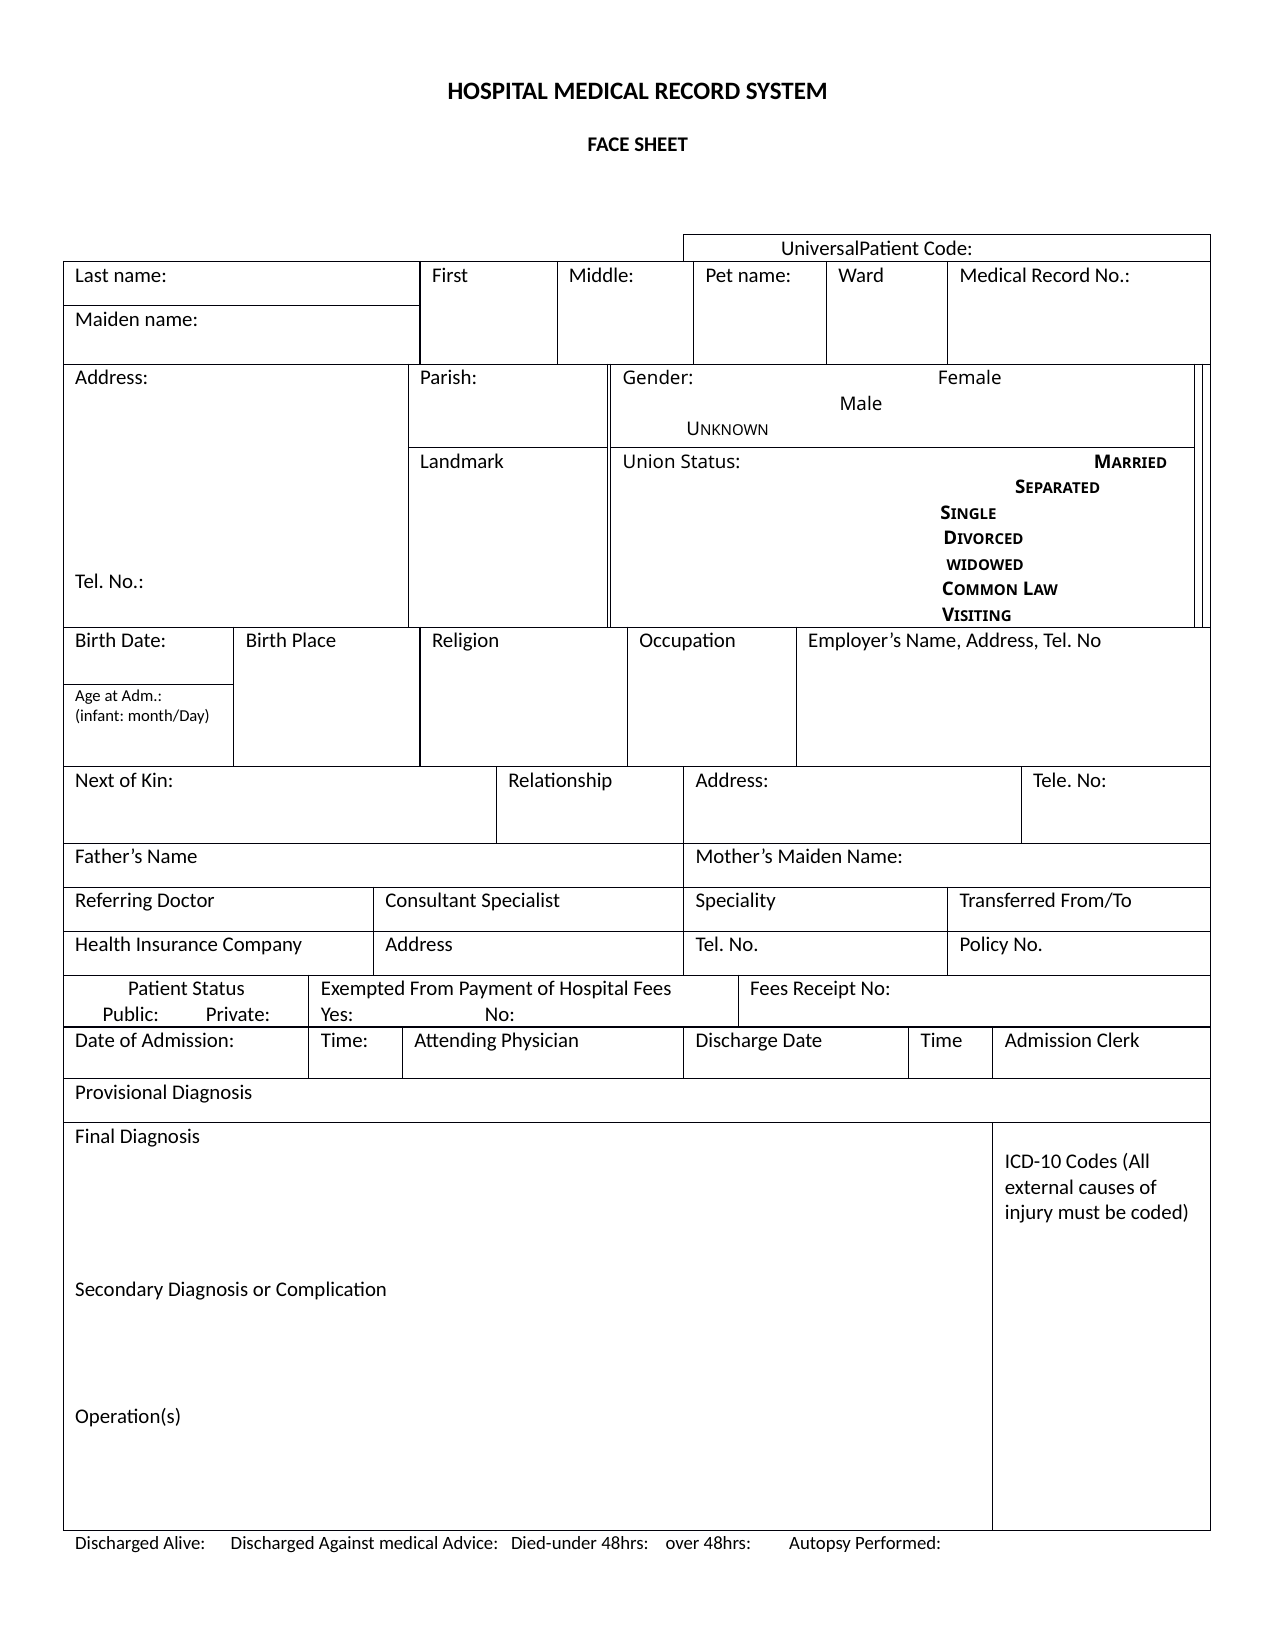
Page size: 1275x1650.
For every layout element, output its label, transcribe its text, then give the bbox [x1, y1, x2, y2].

table_cell Gender: <if test="patient.sex == 'f'"> Female</if> <if test="patient.sex == 'm'"> Male</if> <if test="patient.sex == 'unk'"> Unknown</if> [611, 365, 1194, 447]
table_cell Religion [421, 628, 627, 766]
table_header [444, 234, 683, 261]
table_cell Relationship [497, 767, 683, 843]
table_header UniversalPatient Code:<patient.name.ref> [684, 235, 1210, 261]
table_cell Discharge Date [684, 1028, 908, 1078]
table_cell Middle: <patient.name.middlename> [558, 262, 693, 363]
table_cell Landmark [409, 448, 607, 627]
table_cell First <patient.name.firstname> [421, 262, 557, 363]
table_cell Parish: [409, 365, 607, 447]
table_cell Transferred From/To [948, 888, 1210, 931]
table_cell Policy No. [948, 932, 1210, 974]
table_cell Next of Kin: [64, 767, 496, 843]
table_cell Address: Tel. No.: [64, 365, 408, 627]
table_cell Union Status: <if test="patient.marital_status=='m'"> Married </if><if test="patient.marital_status=='x'"> Separated </if><if test="patient.marital_status=='s'"> Single</if><if test="patient.marital_status=='d'"> Divorced</if><if test="patient.marital_status=='w'"> widowed</if> <if test="patient.marital_status=='c'"> Common Law</if> <if test="patient.marital_status=='v'"> Visiting</if> [611, 448, 1194, 627]
table_cell Ward [827, 262, 947, 363]
table_cell Exempted From Payment of Hospital Fees Yes: No: [309, 976, 738, 1026]
table_header [63, 234, 240, 261]
table_cell Time: [309, 1028, 402, 1078]
table_cell Tele. No: [1022, 767, 1210, 843]
table_cell Provisional Diagnosis [64, 1079, 1210, 1122]
table_cell Last name:<patient.lastname> [64, 262, 419, 305]
table_cell Address [374, 932, 683, 974]
table_cell ICD-10 Codes (All external causes of injury must be coded) [993, 1123, 1210, 1530]
table_cell Age at Adm.: (infant: month/Day) <patient.age> [64, 685, 233, 766]
table_cell Birth Place [234, 628, 419, 766]
table_cell Father’s Name [64, 844, 683, 887]
table_cell Time [909, 1028, 992, 1078]
text FACE SHEET [75, 131, 1200, 156]
table_cell Address: [684, 767, 1021, 843]
table_cell Medical Record No.: [948, 262, 1210, 363]
table_cell Speciality [684, 888, 947, 931]
table_cell Attending Physician [403, 1028, 683, 1078]
table_cell Admission Clerk [993, 1028, 1210, 1078]
text <for each="patient in objects"> [75, 181, 1200, 209]
table_cell Health Insurance Company [64, 932, 373, 974]
table_cell Referring Doctor [64, 888, 373, 931]
table_cell [1195, 365, 1202, 627]
table_cell Fees Receipt No: [739, 976, 1210, 1026]
text Discharged Alive: Discharged Against medical Advice: Died-under 48hrs: over 48hrs: Autopsy Performed: [75, 1531, 1200, 1554]
table_cell Maiden name: [64, 306, 419, 363]
table_cell Occupation [628, 628, 796, 766]
table_header [240, 234, 444, 261]
table_cell [1203, 365, 1210, 627]
table_cell Mother’s Maiden Name: [684, 844, 1210, 887]
table_cell Employer’s Name, Address, Tel. No [797, 628, 1210, 766]
text HOSPITAL MEDICAL RECORD SYSTEM [75, 75, 1200, 106]
table_cell Consultant Specialist [374, 888, 683, 931]
table_cell Date of Admission: [64, 1028, 308, 1078]
table_cell Pet name: <patient.name.alias> [694, 262, 826, 363]
table_cell Birth Date: <patient.dob> [64, 628, 233, 684]
table_cell Patient Status Public: Private: [64, 976, 308, 1026]
table_cell Tel. No. [684, 932, 947, 974]
table_cell Final Diagnosis Secondary Diagnosis or Complication Operation(s) [64, 1123, 992, 1530]
